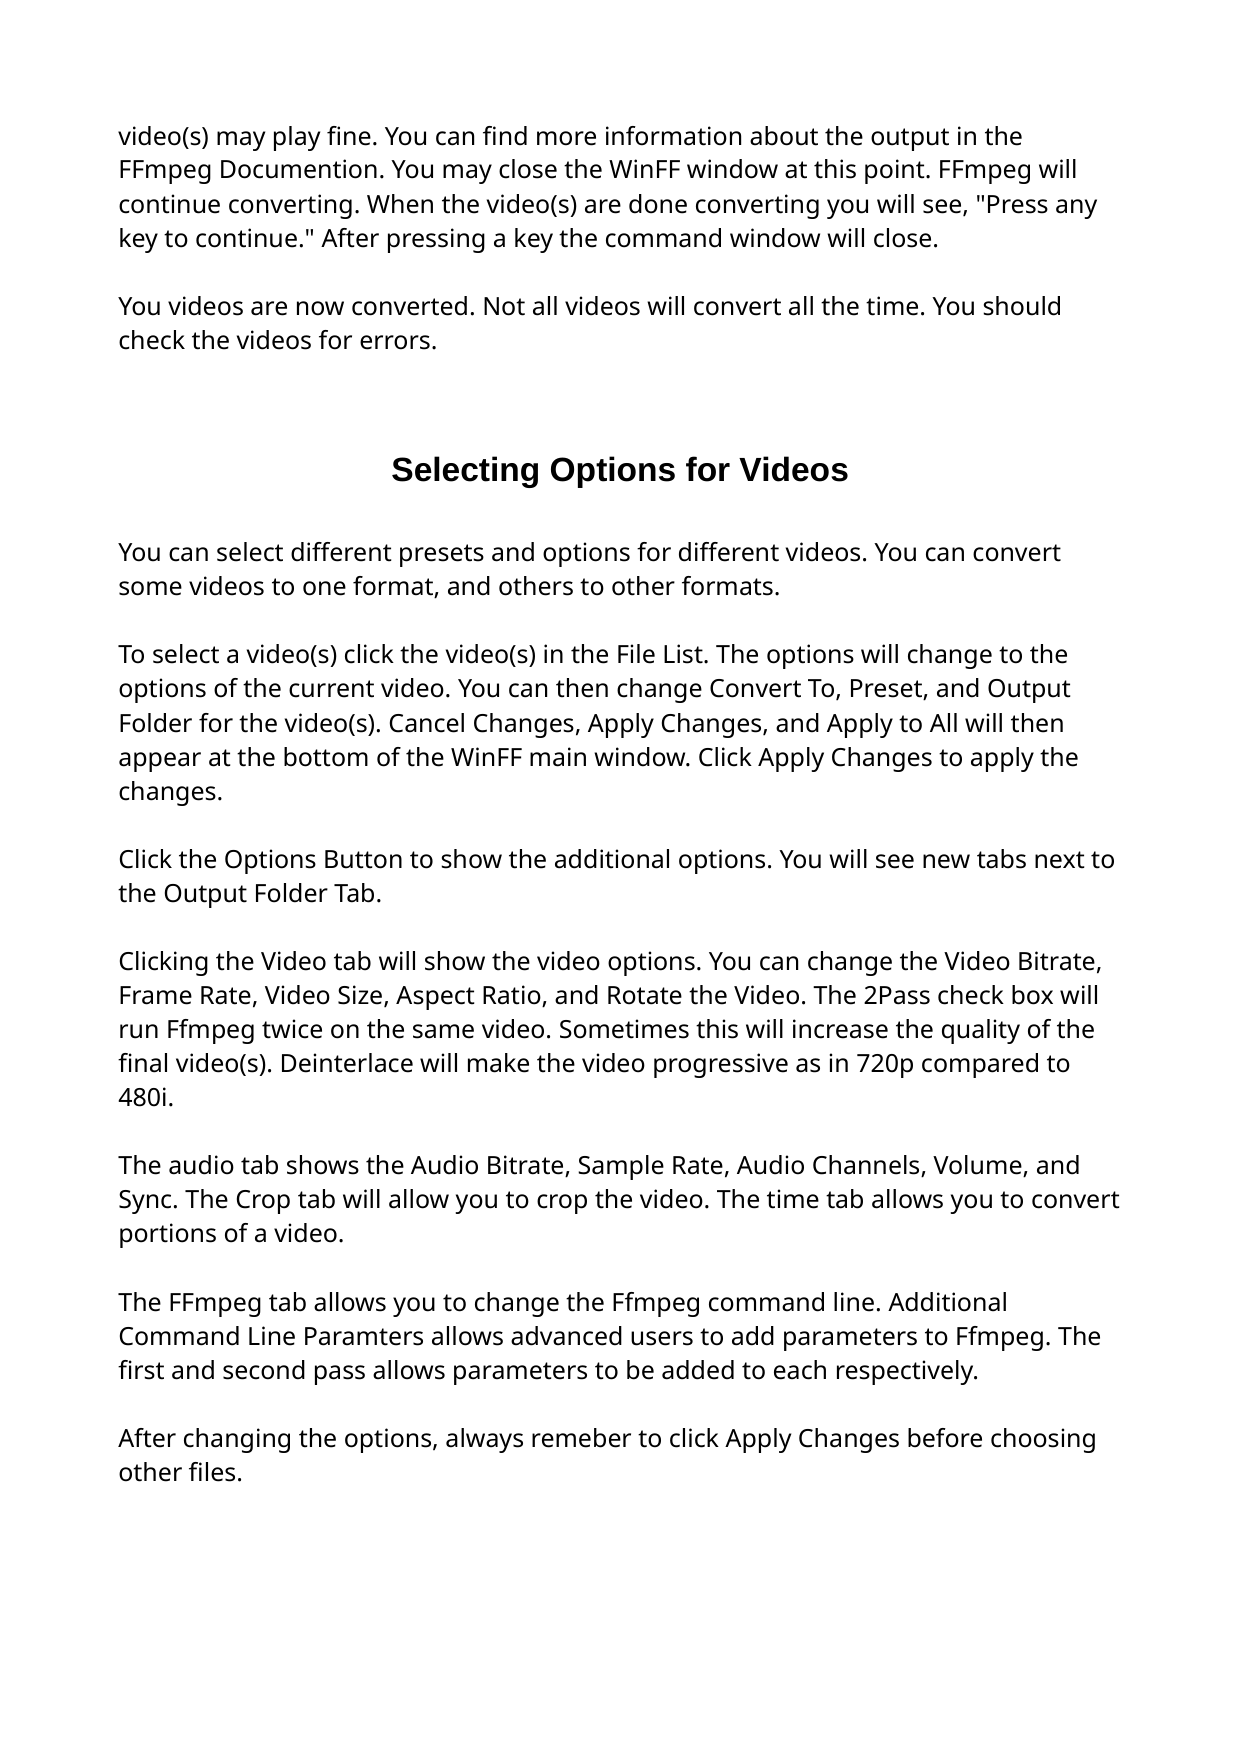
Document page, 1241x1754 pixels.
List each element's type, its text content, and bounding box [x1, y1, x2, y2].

text The audio tab shows the Audio Bitrate, Sample Rate, Audio Channels, Volume, and Sync. The Crop tab will allow you to crop the video. The time tab allows you to convert portions of a video. [118, 1148, 1122, 1250]
text Clicking the Video tab will show the video options. You can change the Video Bitrate, Frame Rate, Video Size, Aspect Ratio, and Rotate the Video. The 2Pass check box will run Ffmpeg twice on the same video. Sometimes this will increase the quality of the final video(s). Deinterlace will make the video progressive as in 720p compared to 480i. [118, 944, 1122, 1114]
text The FFmpeg tab allows you to change the Ffmpeg command line. Additional Command Line Paramters allows advanced users to add parameters to Ffmpeg. The first and second pass allows parameters to be added to each respectively. [118, 1284, 1122, 1386]
text You videos are now converted. Not all videos will convert all the time. You should check the videos for errors. [118, 288, 1122, 357]
text After changing the options, always remeber to click Apply Changes before choosing other files. [118, 1421, 1122, 1489]
text Click the Options Button to show the additional options. You will see new tabs next to the Output Folder Tab. [118, 841, 1122, 909]
text video(s) may play fine. You can find more information about the output in the FFmpeg Documention. You may close the WinFF window at this point. FFmpeg will continue converting. When the video(s) are done converting you will see, "Press any key to continue." After pressing a key the command window will close. [118, 118, 1122, 254]
text To select a video(s) click the video(s) in the File List. The options will change to the options of the current video. You can then change Convert To, Preset, and Output Folder for the video(s). Cancel Changes, Apply Changes, and Apply to All will then appear at the bottom of the WinFF main window. Click Apply Changes to apply the changes. [118, 637, 1122, 807]
subtitle Selecting Options for Videos [118, 450, 1122, 488]
text You can select different presets and options for different videos. You can convert some videos to one format, and others to other formats. [118, 535, 1122, 603]
